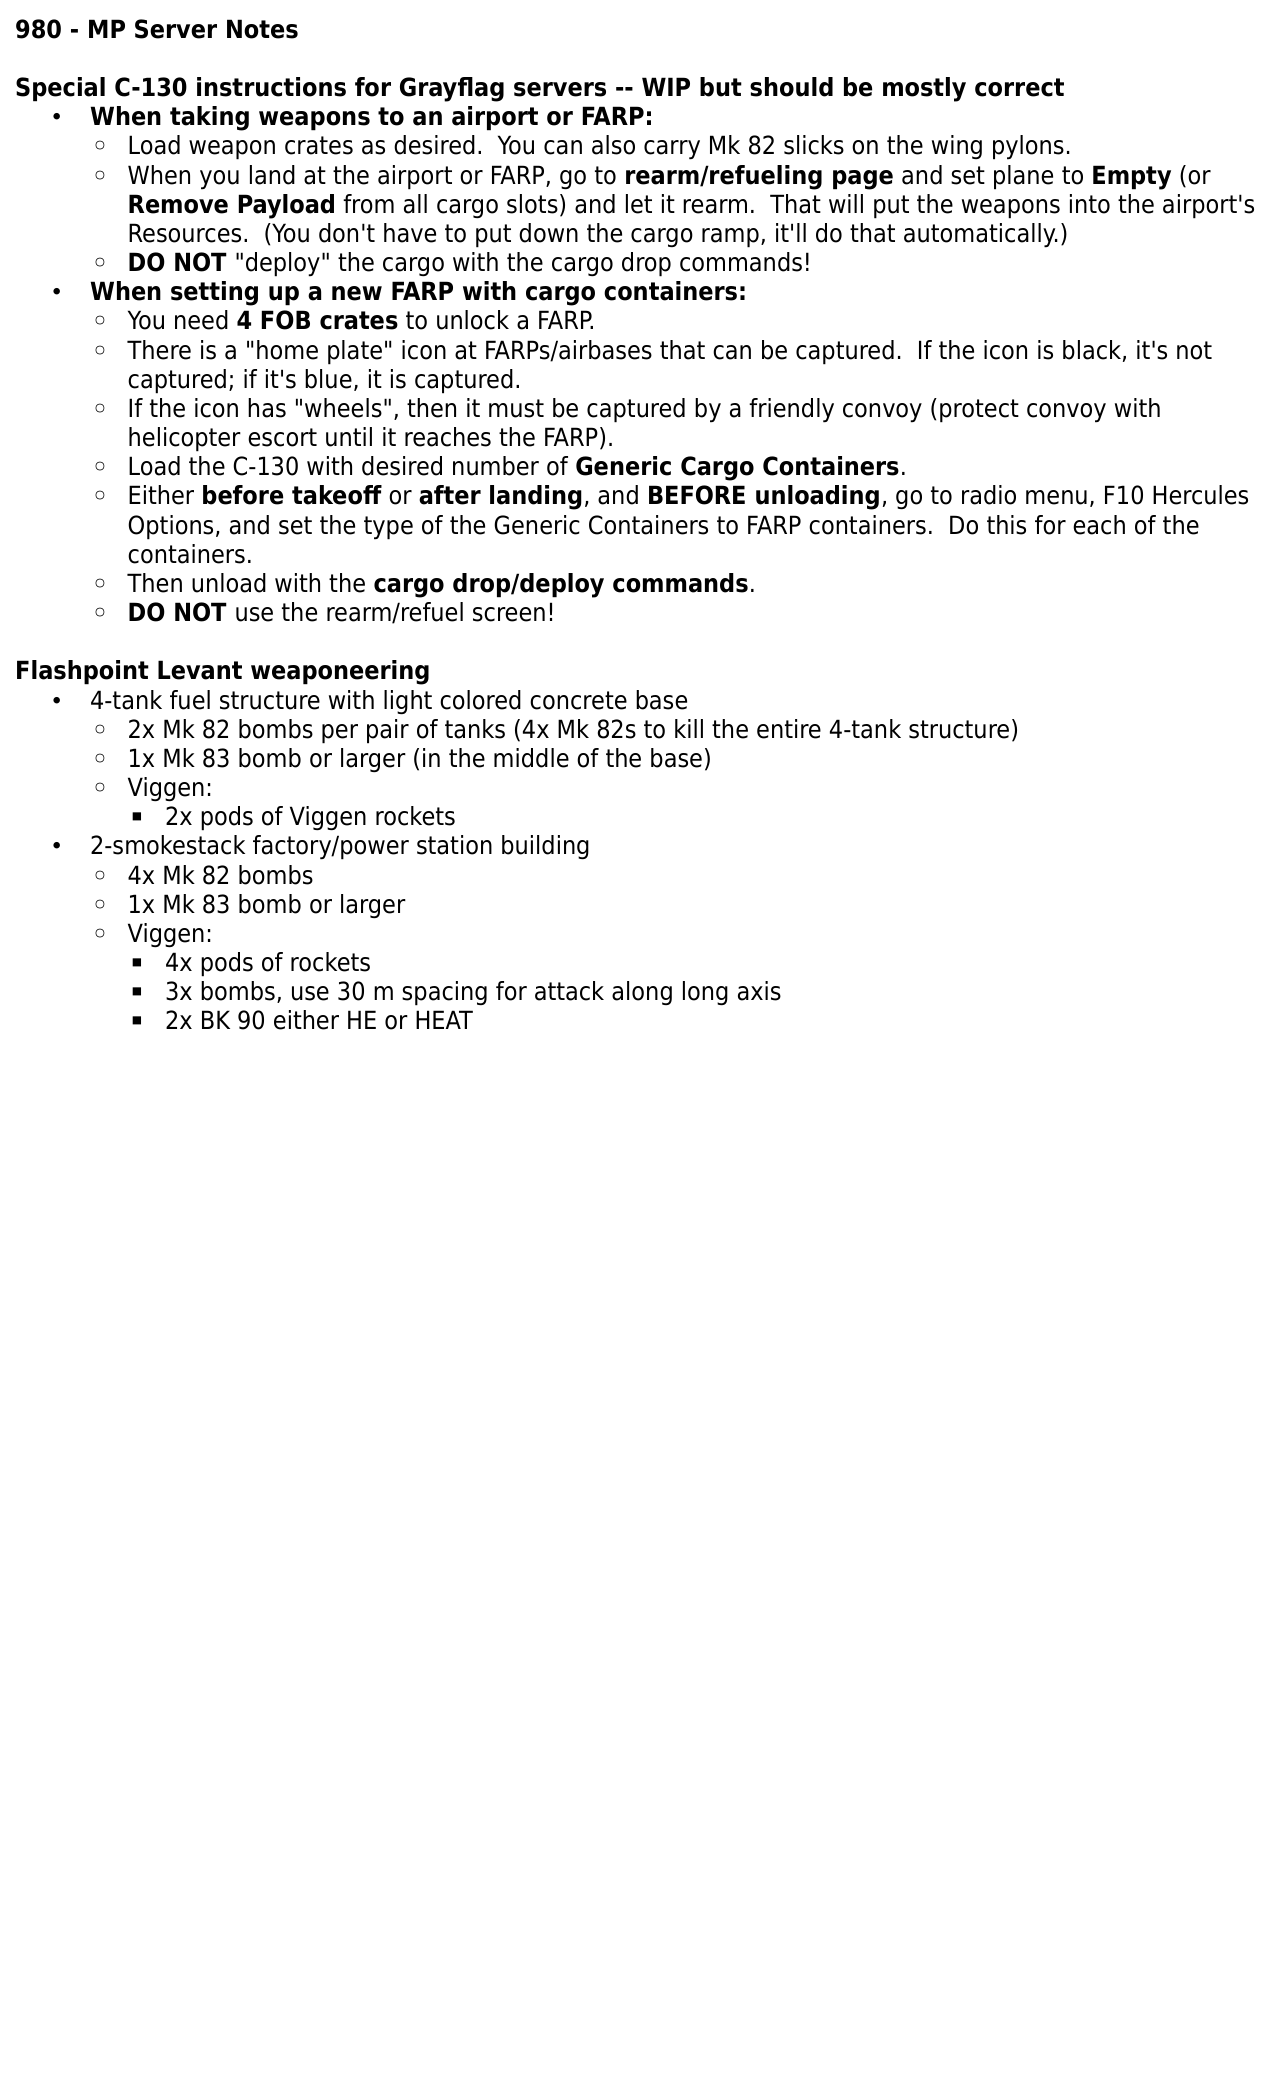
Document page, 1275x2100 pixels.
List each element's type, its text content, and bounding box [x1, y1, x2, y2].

list There is a "home plate" icon at FARPs/airbases that can be captured. If the icon is black, it's not captured; if it's blue, it is captured. [90, 336, 1260, 394]
list When setting up a new FARP with cargo containers: [52, 277, 1260, 307]
list Viggen: [90, 773, 1260, 802]
list Load the C-130 with desired number of Generic Cargo Containers. [90, 452, 1260, 482]
list Then unload with the cargo drop/deploy commands. [90, 569, 1260, 598]
list When you land at the airport or FARP, go to rearm/refueling page and set plane to Empty (or Remove Payload from all cargo slots) and let it rearm. That will put the weapons into the airport's Resources. (You don't have to put down the cargo ramp, it'll do that automatically.) [90, 161, 1260, 248]
list 2x Mk 82 bombs per pair of tanks (4x Mk 82s to kill the entire 4-tank structure) [90, 715, 1260, 744]
list 1x Mk 83 bomb or larger [90, 890, 1260, 919]
list When taking weapons to an airport or FARP: [52, 102, 1260, 132]
list DO NOT "deploy" the cargo with the cargo drop commands! [90, 248, 1260, 277]
list 3x bombs, use 30 m spacing for attack along long axis [127, 977, 1260, 1007]
list 2x pods of Viggen rockets [127, 802, 1260, 832]
list Load weapon crates as desired. You can also carry Mk 82 slicks on the wing pylons. [90, 132, 1260, 161]
list You need 4 FOB crates to unlock a FARP. [90, 307, 1260, 336]
list Either before takeoff or after landing, and BEFORE unloading, go to radio menu, F10 Hercules Options, and set the type of the Generic Containers to FARP containers. Do this for each of the containers. [90, 482, 1260, 569]
text 980 - MP Server Notes [15, 15, 1260, 44]
list 2-smokestack factory/power station building [52, 832, 1260, 861]
list 4x Mk 82 bombs [90, 861, 1260, 890]
text Special C-130 instructions for Grayflag servers -- WIP but should be mostly correct [15, 73, 1260, 102]
list 2x BK 90 either HE or HEAT [127, 1007, 1260, 1036]
text Flashpoint Levant weaponeering [15, 657, 1260, 686]
list Viggen: [90, 919, 1260, 948]
list DO NOT use the rearm/refuel screen! [90, 598, 1260, 627]
list If the icon has "wheels", then it must be captured by a friendly convoy (protect convoy with helicopter escort until it reaches the FARP). [90, 394, 1260, 452]
list 1x Mk 83 bomb or larger (in the middle of the base) [90, 744, 1260, 773]
list 4-tank fuel structure with light colored concrete base [52, 686, 1260, 715]
list 4x pods of rockets [127, 948, 1260, 977]
